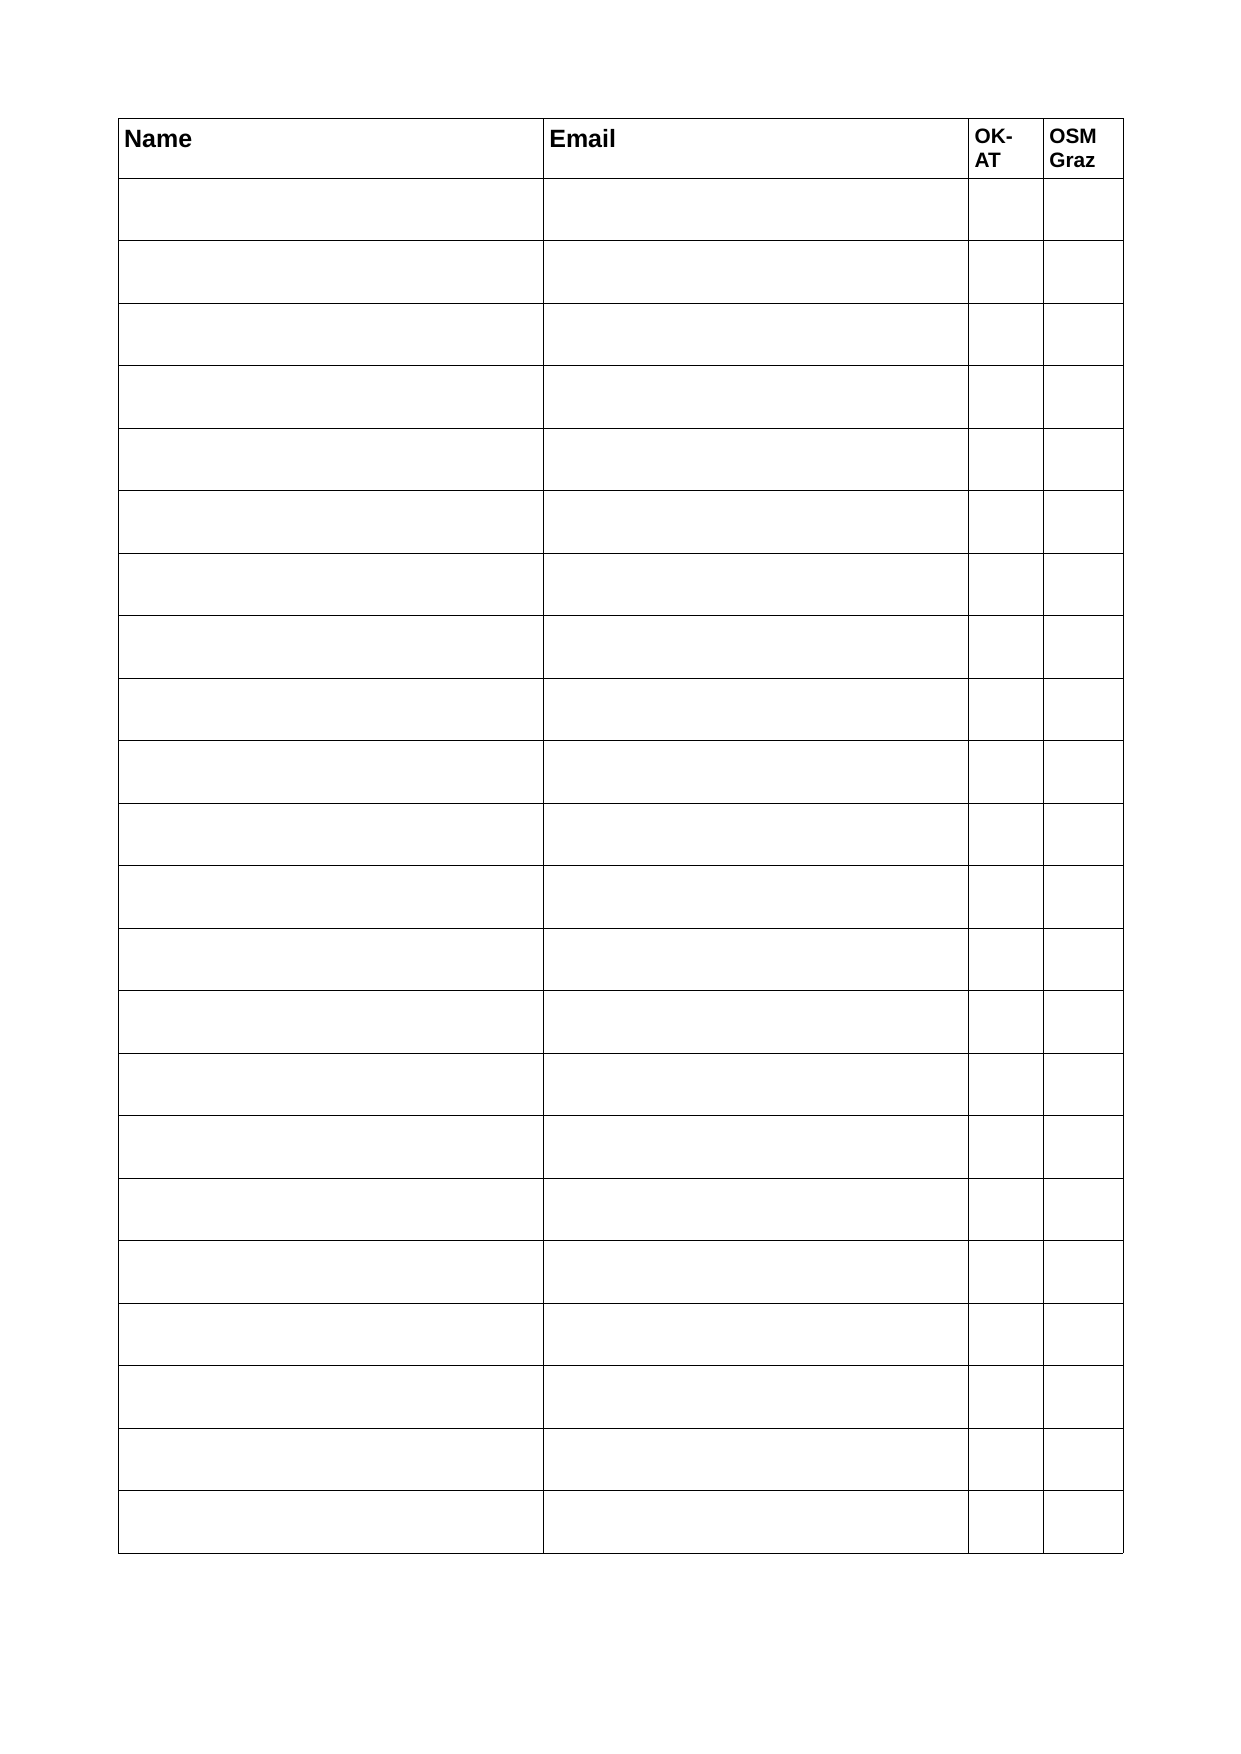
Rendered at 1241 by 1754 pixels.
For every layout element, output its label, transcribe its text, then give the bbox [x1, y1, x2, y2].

table_cell [119, 1304, 543, 1365]
table_cell [119, 241, 543, 303]
table_cell [969, 554, 1043, 615]
table_cell [544, 179, 968, 240]
table_cell [969, 741, 1043, 803]
table_cell [119, 179, 543, 240]
table_cell [119, 429, 543, 490]
table_cell [119, 1491, 543, 1553]
table_cell [544, 679, 968, 740]
table_cell [969, 1179, 1043, 1240]
table_cell [119, 804, 543, 865]
table_cell [1044, 1054, 1123, 1115]
table_cell [969, 616, 1043, 678]
table_cell [544, 554, 968, 615]
table_cell [544, 491, 968, 553]
table_cell [1044, 929, 1123, 990]
table_cell [119, 1116, 543, 1178]
table_cell [119, 491, 543, 553]
table_cell [1044, 1241, 1123, 1303]
table_cell [969, 804, 1043, 865]
table_cell [544, 1054, 968, 1115]
table_cell [969, 366, 1043, 428]
table_cell [544, 1116, 968, 1178]
table_cell [119, 616, 543, 678]
table_cell [1044, 554, 1123, 615]
table_cell [544, 304, 968, 365]
table_cell [119, 741, 543, 803]
table_cell [1044, 1179, 1123, 1240]
table_cell [1044, 741, 1123, 803]
table_cell [1044, 304, 1123, 365]
table_cell [969, 991, 1043, 1053]
table_cell [1044, 366, 1123, 428]
table_cell [119, 1241, 543, 1303]
table_cell [969, 866, 1043, 928]
table_cell [544, 741, 968, 803]
table_cell [544, 1491, 968, 1553]
table_cell [544, 241, 968, 303]
table_cell [969, 304, 1043, 365]
table_cell [1044, 429, 1123, 490]
table_cell [969, 929, 1043, 990]
table_cell [1044, 1429, 1123, 1490]
table_cell [119, 866, 543, 928]
table_header OSM Graz [1044, 119, 1123, 178]
table_cell [119, 991, 543, 1053]
table_cell [969, 679, 1043, 740]
table_cell [119, 554, 543, 615]
table_cell [544, 1241, 968, 1303]
table_cell [544, 429, 968, 490]
table_cell [969, 1429, 1043, 1490]
table_cell [969, 179, 1043, 240]
table_cell [1044, 491, 1123, 553]
table_cell [119, 1429, 543, 1490]
table_cell [544, 866, 968, 928]
table_cell [1044, 679, 1123, 740]
table_cell [119, 366, 543, 428]
table_cell [969, 1054, 1043, 1115]
table_cell [969, 1241, 1043, 1303]
table_cell [1044, 616, 1123, 678]
table_cell [1044, 866, 1123, 928]
table_cell [969, 1304, 1043, 1365]
table_cell [544, 616, 968, 678]
table_cell [1044, 991, 1123, 1053]
table_cell [544, 1366, 968, 1428]
table_cell [119, 304, 543, 365]
table_cell [1044, 179, 1123, 240]
table_header OK-AT [969, 119, 1043, 178]
table_cell [544, 1429, 968, 1490]
table_cell [119, 929, 543, 990]
table_cell [969, 491, 1043, 553]
table_cell [119, 679, 543, 740]
table_cell [1044, 241, 1123, 303]
table_cell [544, 991, 968, 1053]
table_cell [1044, 1304, 1123, 1365]
table_cell [119, 1179, 543, 1240]
table_cell [969, 1116, 1043, 1178]
table_cell [1044, 1366, 1123, 1428]
table_cell [969, 429, 1043, 490]
table_header Email [544, 119, 968, 178]
table_cell [969, 241, 1043, 303]
table_cell [544, 1304, 968, 1365]
table_cell [969, 1366, 1043, 1428]
table_cell [119, 1054, 543, 1115]
table_cell [544, 366, 968, 428]
table_cell [544, 929, 968, 990]
table_cell [1044, 1116, 1123, 1178]
table_cell [119, 1366, 543, 1428]
table_cell [544, 804, 968, 865]
table_cell [1044, 1491, 1123, 1553]
table_header Name [119, 119, 543, 178]
table_cell [1044, 804, 1123, 865]
table_cell [544, 1179, 968, 1240]
table_cell [969, 1491, 1043, 1553]
